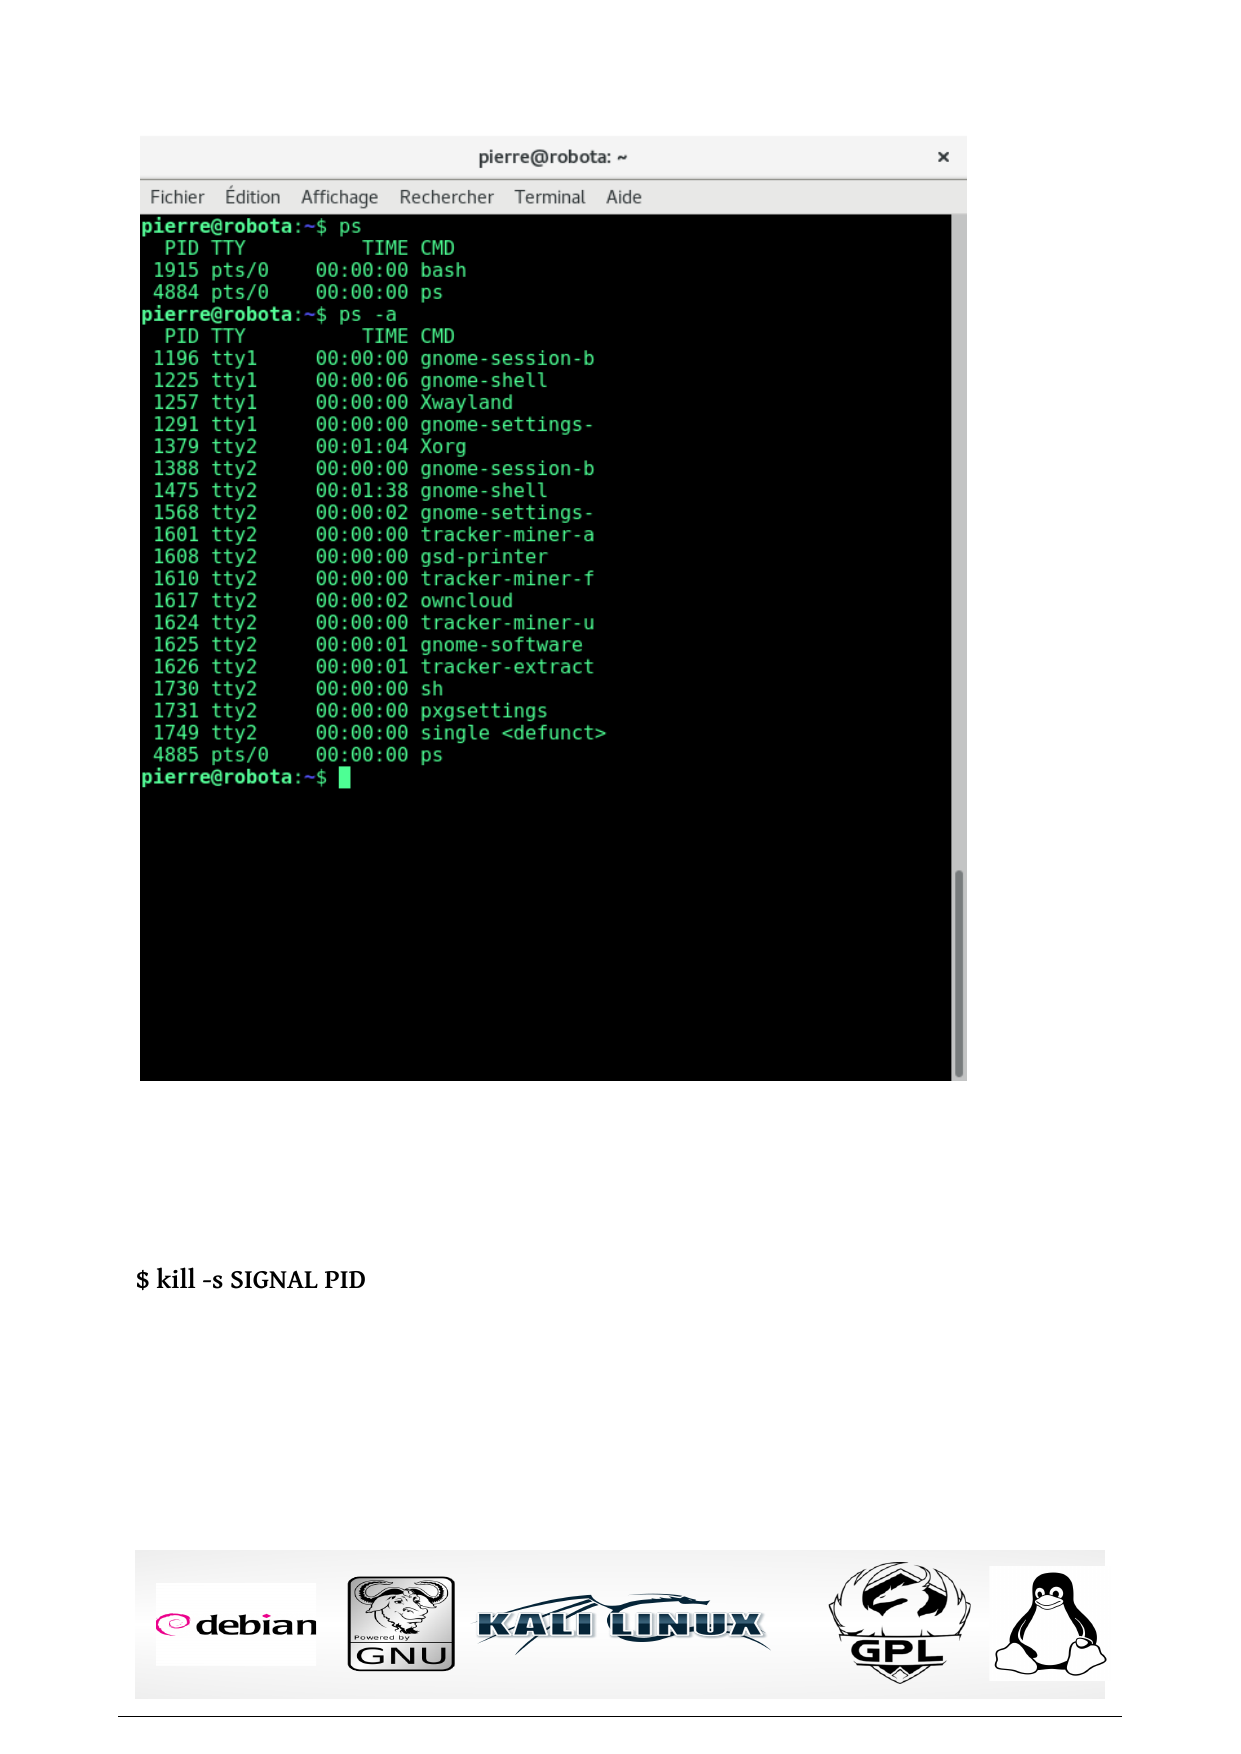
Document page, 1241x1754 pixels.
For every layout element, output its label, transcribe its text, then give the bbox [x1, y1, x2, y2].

picture [156, 1583, 317, 1666]
picture [828, 1562, 971, 1684]
picture [140, 135, 967, 1081]
picture [989, 1566, 1112, 1681]
picture [341, 1573, 782, 1674]
text $ kill -s SIGNAL PID [136, 1264, 1104, 1296]
